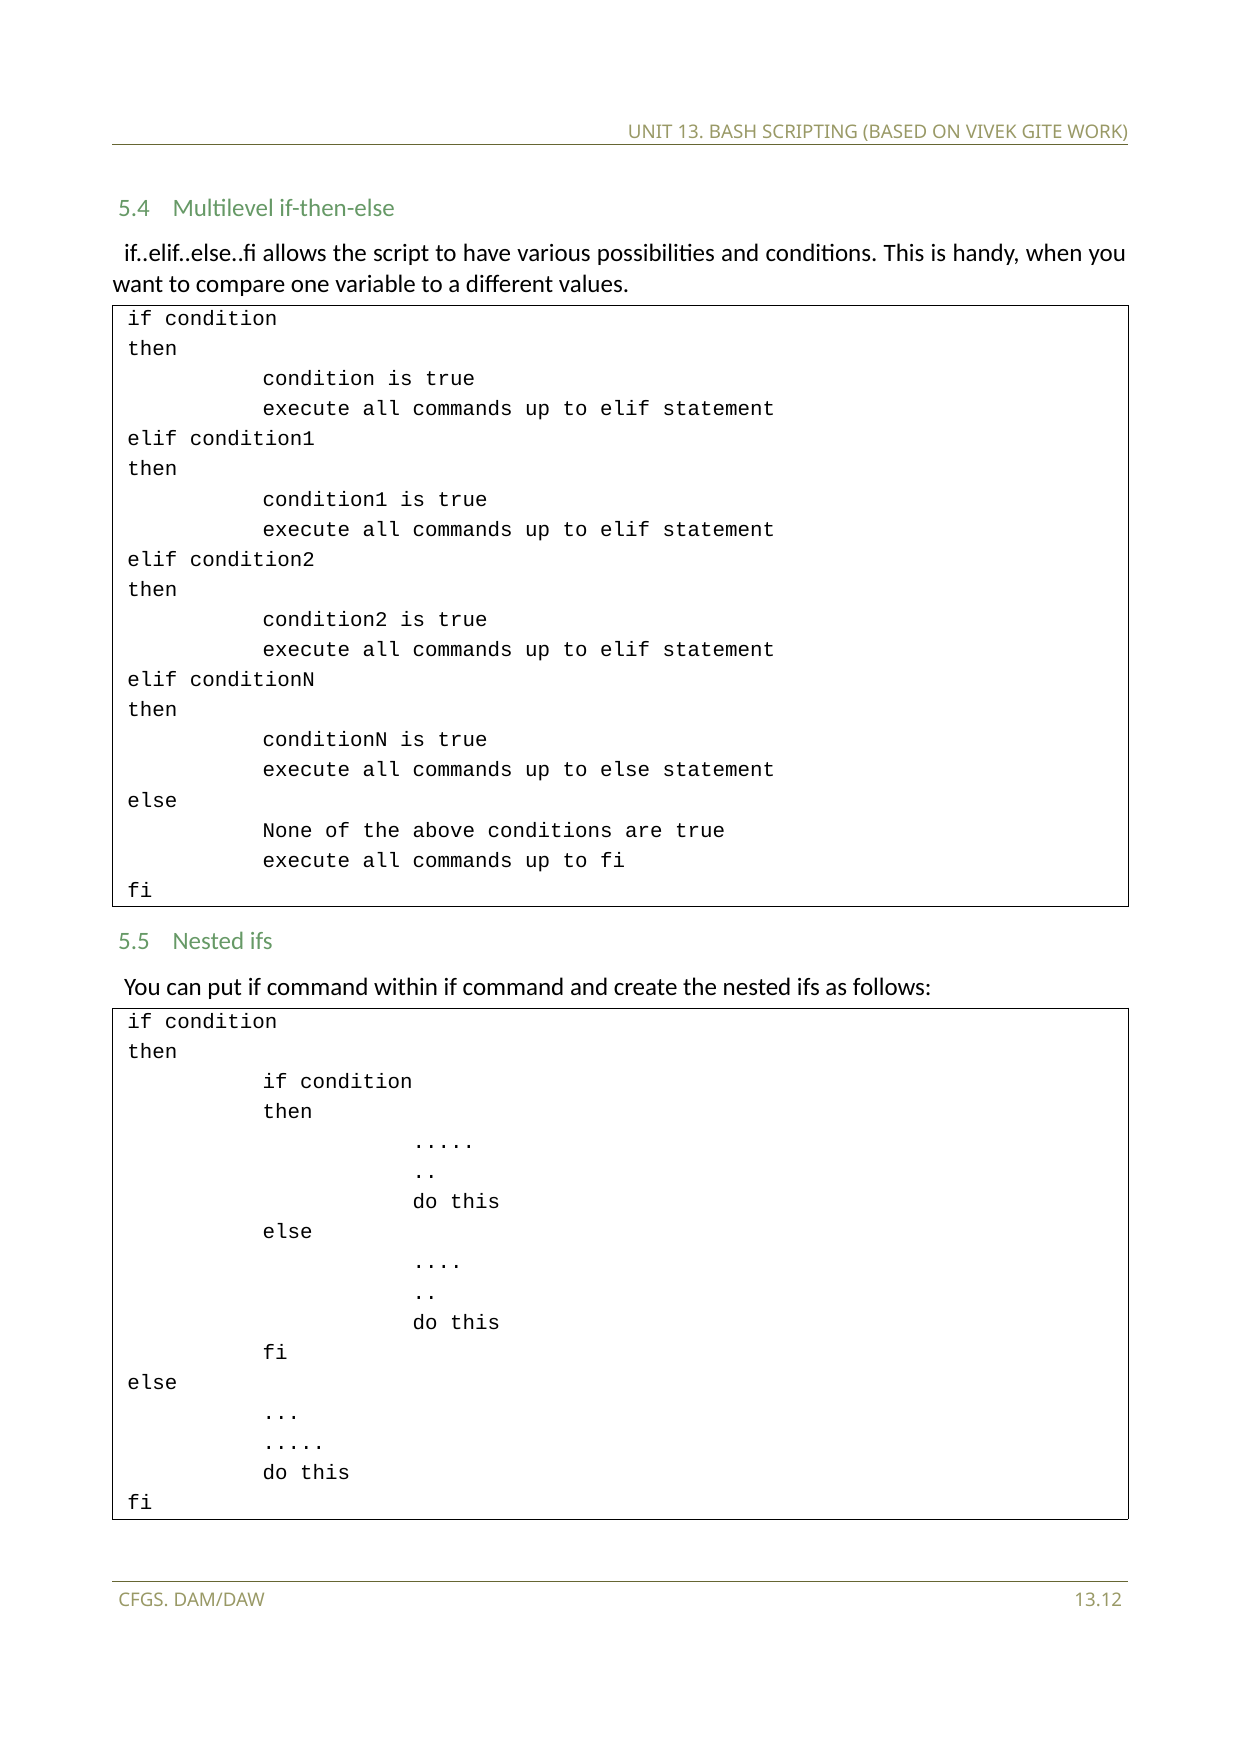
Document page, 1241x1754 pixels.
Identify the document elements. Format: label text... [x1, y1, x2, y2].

text else [113, 1218, 1128, 1245]
text else [113, 1369, 1128, 1396]
text execute all commands up to elif statement [113, 516, 1128, 542]
text then [113, 1098, 1128, 1125]
text execute all commands up to else statement [113, 756, 1128, 783]
text if condition [113, 1068, 1128, 1094]
text conditionN is true [113, 726, 1128, 753]
text then [113, 455, 1128, 482]
text condition1 is true [113, 486, 1128, 512]
text then [113, 1038, 1128, 1064]
text .. [113, 1279, 1128, 1305]
text ... [113, 1399, 1128, 1426]
text elif condition2 [113, 546, 1128, 572]
text .. [113, 1158, 1128, 1185]
text None of the above conditions are true [113, 817, 1128, 843]
text fi [113, 877, 1128, 906]
subtitle Nested ifs [112, 925, 1128, 956]
text elif conditionN [113, 666, 1128, 693]
text do this [113, 1459, 1128, 1486]
text execute all commands up to elif statement [113, 395, 1128, 422]
text do this [113, 1188, 1128, 1215]
text condition is true [113, 365, 1128, 392]
text execute all commands up to fi [113, 847, 1128, 873]
text do this [113, 1309, 1128, 1335]
text if..elif..else..fi allows the script to have various possibilities and conditions. This is handy, when you want to compare one variable to a different values. [112, 237, 1128, 298]
text .... [113, 1248, 1128, 1275]
text then [113, 576, 1128, 602]
text condition2 is true [113, 606, 1128, 633]
text execute all commands up to elif statement [113, 636, 1128, 663]
text then [113, 696, 1128, 723]
subtitle Multilevel if-then-else [112, 192, 1128, 223]
text then [113, 335, 1128, 362]
text You can put if command within if command and create the nested ifs as follows: [112, 971, 1128, 1001]
text fi [113, 1489, 1128, 1519]
text else [113, 787, 1128, 813]
text fi [113, 1339, 1128, 1366]
text elif condition1 [113, 425, 1128, 452]
text ..... [113, 1128, 1128, 1155]
text if condition [113, 1009, 1128, 1034]
text ..... [113, 1429, 1128, 1456]
text if condition [113, 306, 1128, 332]
